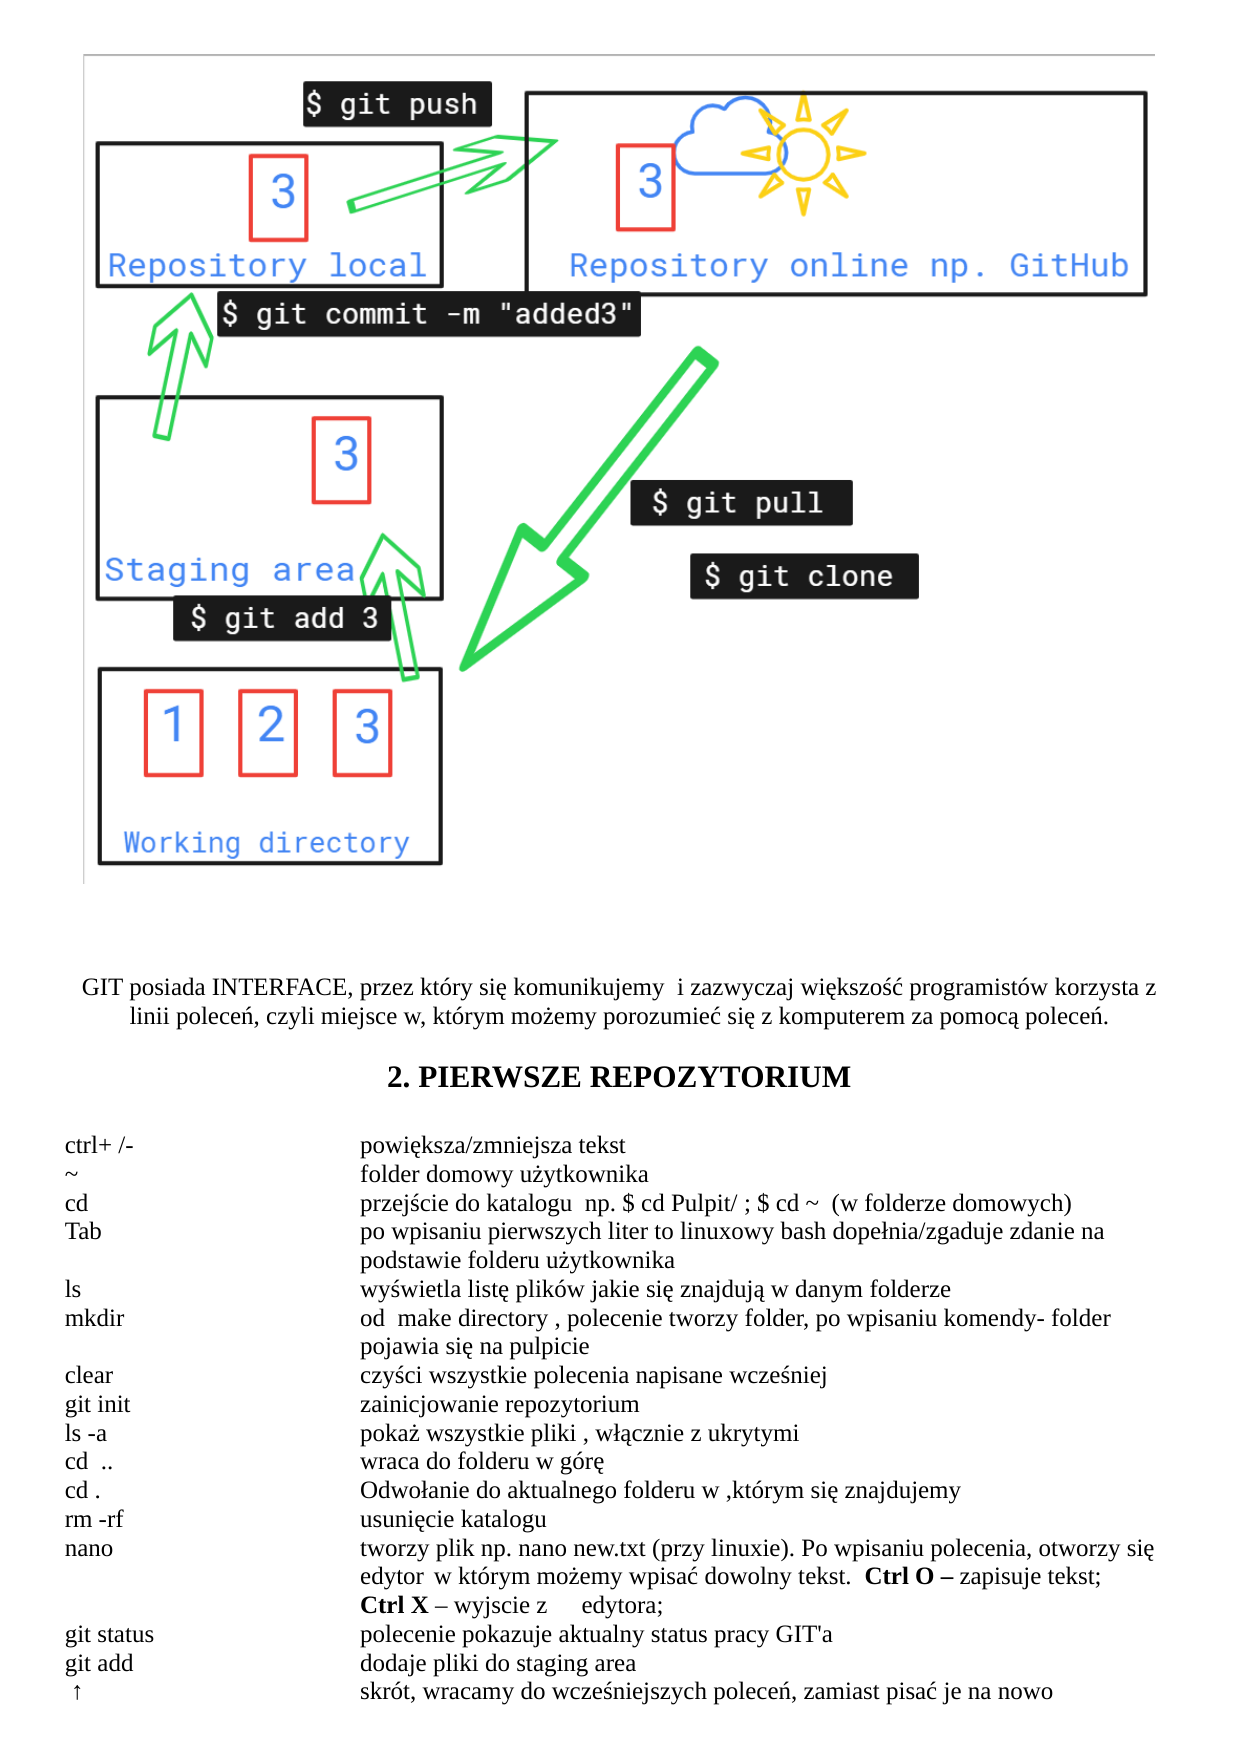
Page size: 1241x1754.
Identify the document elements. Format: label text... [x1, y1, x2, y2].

text ls wyświetla listę plików jakie się znajdują w danym folderze [64, 1274, 1174, 1303]
text cd . Odwołanie do aktualnego folderu w ,którym się znajdujemy [64, 1475, 1174, 1504]
text git add dodaje pliki do staging area [64, 1648, 1174, 1676]
text rm -rf usunięcie katalogu [64, 1504, 1174, 1533]
text 2. PIERWSZE REPOZYTORIUM [64, 1058, 1174, 1094]
text ctrl+ /- powiększa/zmniejsza tekst [64, 1130, 1174, 1159]
text git status polecenie pokazuje aktualny status pracy GIT'a [64, 1619, 1174, 1648]
text git init zainicjowanie repozytorium [64, 1389, 1174, 1418]
text ~ folder domowy użytkownika [64, 1159, 1174, 1188]
picture [83, 54, 1155, 884]
text clear czyści wszystkie polecenia napisane wcześniej [64, 1360, 1174, 1389]
text nano tworzy plik np. nano new.txt (przy linuxie). Po wpisaniu polecenia, otworzy się edytor w którym możemy wpisać dowolny tekst. Ctrl O – zapisuje tekst; Ctrl X – wyjscie z edytora; [64, 1533, 1174, 1619]
text Tab po wpisaniu pierwszych liter to linuxowy bash dopełnia/zgaduje zdanie na podstawie folderu użytkownika [64, 1216, 1174, 1274]
text ls -a pokaż wszystkie pliki , włącznie z ukrytymi [64, 1418, 1174, 1446]
text GIT posiada INTERFACE, przez który się komunikujemy i zazwyczaj większość programistów korzysta z linii poleceń, czyli miejsce w, którym możemy porozumieć się z komputerem za pomocą poleceń. [64, 972, 1174, 1029]
text ↑ skrót, wracamy do wcześniejszych poleceń, zamiast pisać je na nowo [64, 1676, 1174, 1705]
text cd przejście do katalogu np. $ cd Pulpit/ ; $ cd ~ (w folderze domowych) [64, 1188, 1174, 1216]
text mkdir od make directory , polecenie tworzy folder, po wpisaniu komendy- folder pojawia się na pulpicie [64, 1303, 1174, 1360]
text cd .. wraca do folderu w górę [64, 1446, 1174, 1475]
